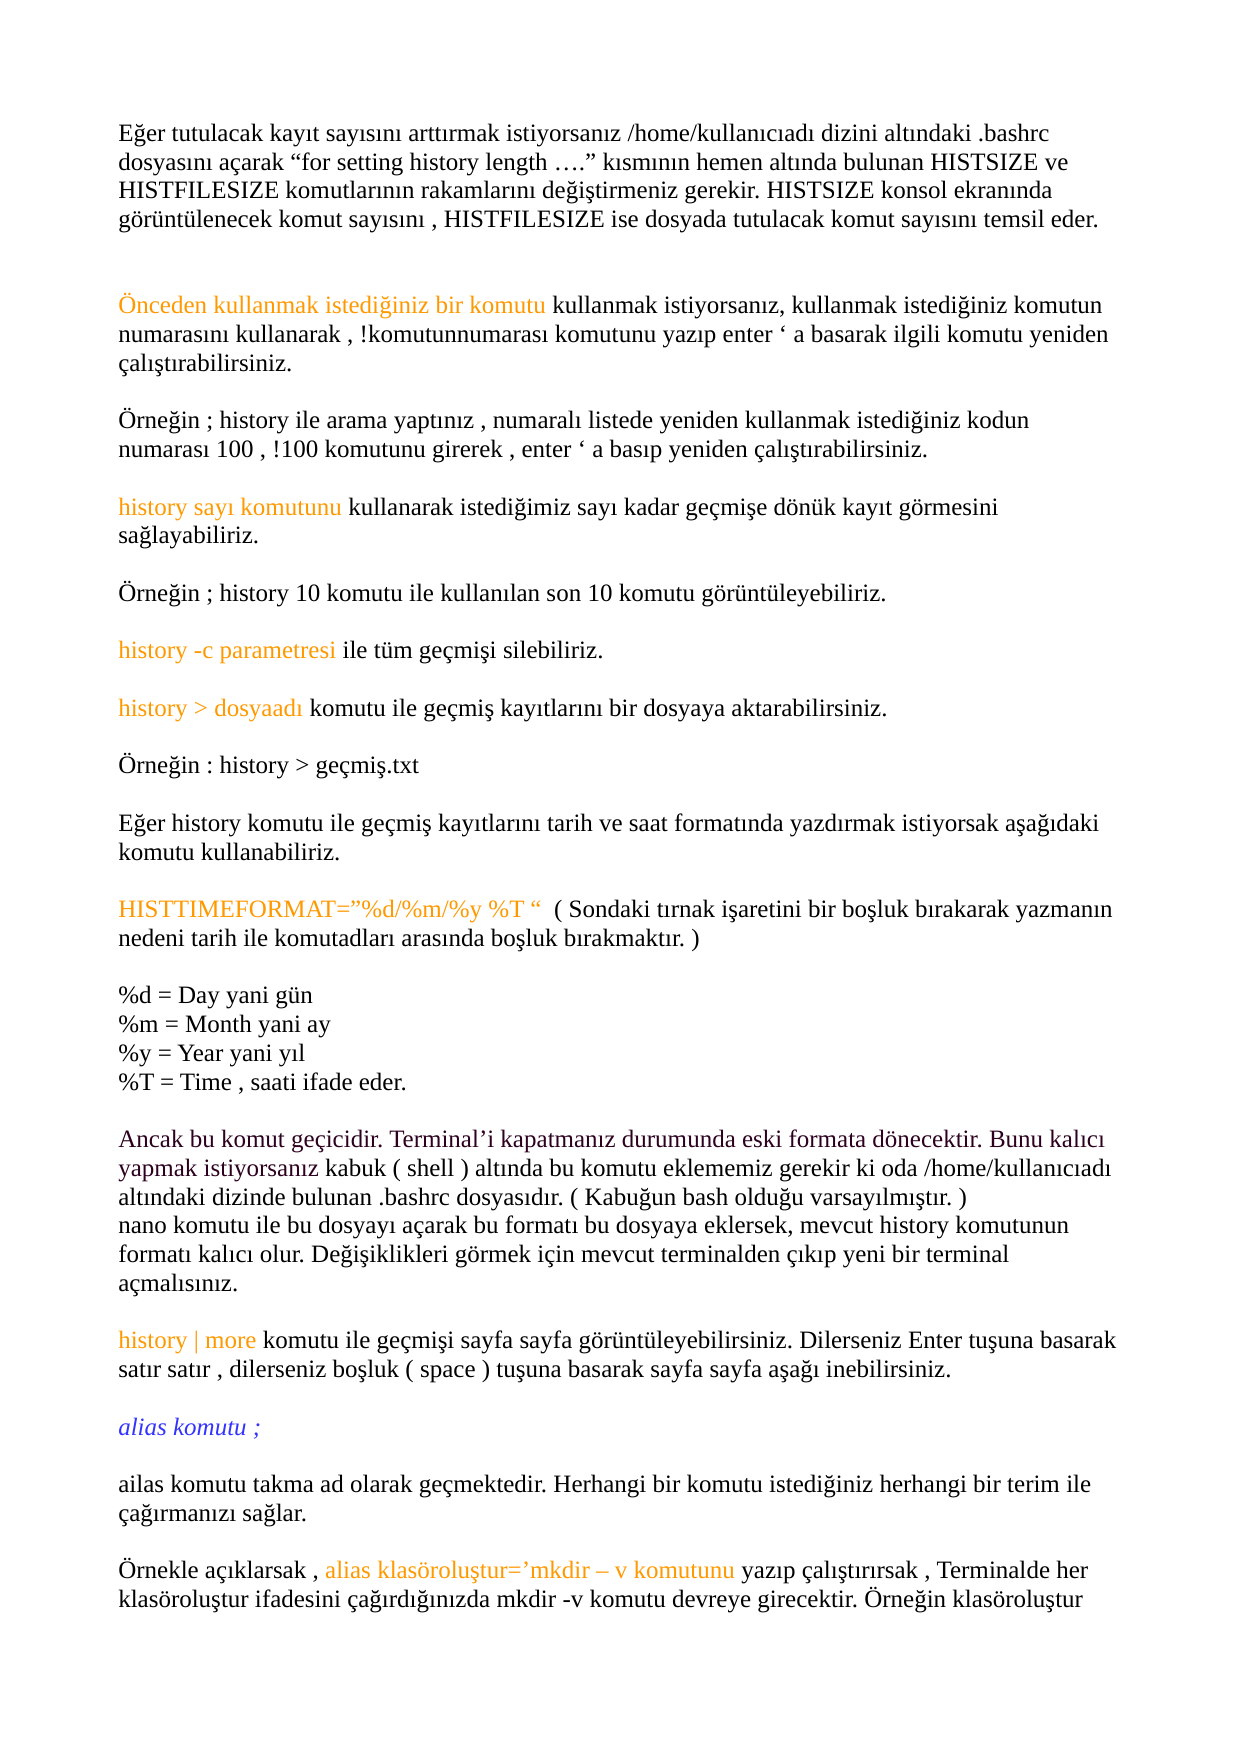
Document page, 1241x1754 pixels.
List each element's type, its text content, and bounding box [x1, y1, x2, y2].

text %T = Time , saati ifade eder. [118, 1067, 1122, 1096]
text history | more komutu ile geçmişi sayfa sayfa görüntüleyebilirsiniz. Dilerseniz Enter tuşuna basarak satır satır , dilerseniz boşluk ( space ) tuşuna basarak sayfa sayfa aşağı inebilirsiniz. [118, 1326, 1122, 1383]
text alias komutu ; [118, 1412, 1122, 1441]
text HISTTIMEFORMAT=”%d/%m/%y %T “ ( Sondaki tırnak işaretini bir boşluk bırakarak yazmanın nedeni tarih ile komutadları arasında boşluk bırakmaktır. ) [118, 894, 1122, 952]
text history sayı komutunu kullanarak istediğimiz sayı kadar geçmişe dönük kayıt görmesini sağlayabiliriz. [118, 492, 1122, 549]
text Örnekle açıklarsak , alias klasöroluştur=’mkdir – v komutunu yazıp çalıştırırsak , Terminalde her klasöroluştur ifadesini çağırdığınızda mkdir -v komutu devreye girecektir. Örneğin klasöroluştur [118, 1556, 1122, 1613]
text nano komutu ile bu dosyayı açarak bu formatı bu dosyaya eklersek, mevcut history komutunun formatı kalıcı olur. Değişiklikleri görmek için mevcut terminalden çıkıp yeni bir terminal açmalısınız. [118, 1211, 1122, 1297]
text Örneğin ; history 10 komutu ile kullanılan son 10 komutu görüntüleyebiliriz. [118, 578, 1122, 607]
text Eğer history komutu ile geçmiş kayıtlarını tarih ve saat formatında yazdırmak istiyorsak aşağıdaki komutu kullanabiliriz. [118, 808, 1122, 866]
text Önceden kullanmak istediğiniz bir komutu kullanmak istiyorsanız, kullanmak istediğiniz komutun numarasını kullanarak , !komutunnumarası komutunu yazıp enter ‘ a basarak ilgili komutu yeniden çalıştırabilirsiniz. [118, 291, 1122, 377]
text %m = Month yani ay [118, 1009, 1122, 1038]
text history > dosyaadı komutu ile geçmiş kayıtlarını bir dosyaya aktarabilirsiniz. [118, 693, 1122, 722]
text %d = Day yani gün [118, 981, 1122, 1009]
text history -c parametresi ile tüm geçmişi silebiliriz. [118, 636, 1122, 664]
text Ancak bu komut geçicidir. Terminal’i kapatmanız durumunda eski formata dönecektir. Bunu kalıcı yapmak istiyorsanız kabuk ( shell ) altında bu komutu eklememiz gerekir ki oda /home/kullanıcıadı altındaki dizinde bulunan .bashrc dosyasıdır. ( Kabuğun bash olduğu varsayılmıştır. ) [118, 1124, 1122, 1211]
text Örneğin ; history ile arama yaptınız , numaralı listede yeniden kullanmak istediğiniz kodun numarası 100 , !100 komutunu girerek , enter ‘ a basıp yeniden çalıştırabilirsiniz. [118, 406, 1122, 463]
text %y = Year yani yıl [118, 1038, 1122, 1067]
text Örneğin : history > geçmiş.txt [118, 751, 1122, 779]
text ailas komutu takma ad olarak geçmektedir. Herhangi bir komutu istediğiniz herhangi bir terim ile çağırmanızı sağlar. [118, 1469, 1122, 1527]
text Eğer tutulacak kayıt sayısını arttırmak istiyorsanız /home/kullanıcıadı dizini altındaki .bashrc dosyasını açarak “for setting history length ….” kısmının hemen altında bulunan HISTSIZE ve HISTFILESIZE komutlarının rakamlarını değiştirmeniz gerekir. HISTSIZE konsol ekranında görüntülenecek komut sayısını , HISTFILESIZE ise dosyada tutulacak komut sayısını temsil eder. [118, 118, 1122, 233]
